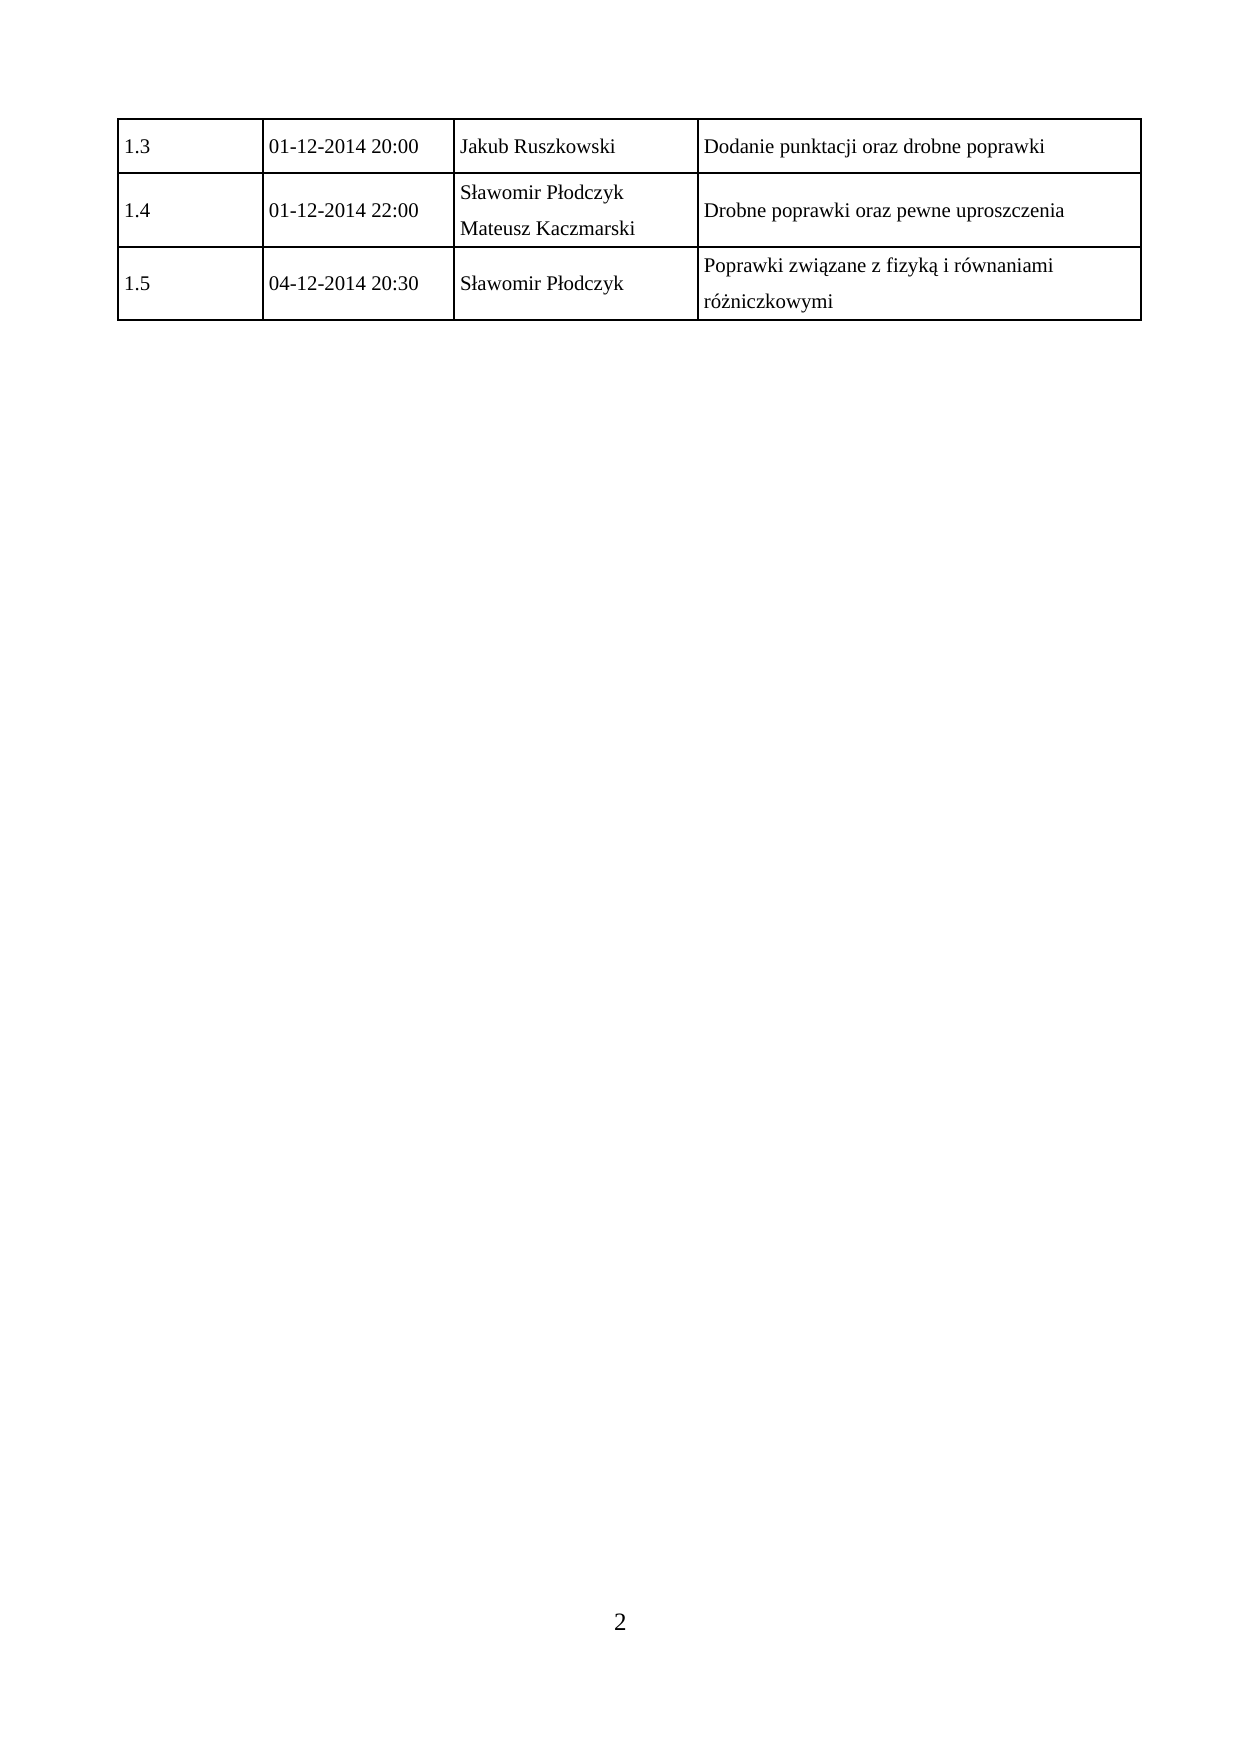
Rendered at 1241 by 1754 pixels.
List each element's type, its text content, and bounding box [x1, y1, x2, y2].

table_cell Sławomir Płodczyk [455, 248, 697, 319]
table_cell Sławomir Płodczyk Mateusz Kaczmarski [455, 174, 697, 246]
table_cell Drobne poprawki oraz pewne uproszczenia [699, 174, 1140, 246]
table_cell Poprawki związane z fizyką i równaniami różniczkowymi [699, 248, 1140, 319]
table_cell 1.5 [119, 248, 262, 319]
table_cell 1.3 [119, 120, 262, 172]
table_cell Dodanie punktacji oraz drobne poprawki [699, 120, 1140, 172]
table_cell Jakub Ruszkowski [455, 120, 697, 172]
table_cell 1.4 [119, 174, 262, 246]
table_cell 01-12-2014 20:00 [264, 120, 453, 172]
table_cell 04-12-2014 20:30 [264, 248, 453, 319]
table_cell 01-12-2014 22:00 [264, 174, 453, 246]
